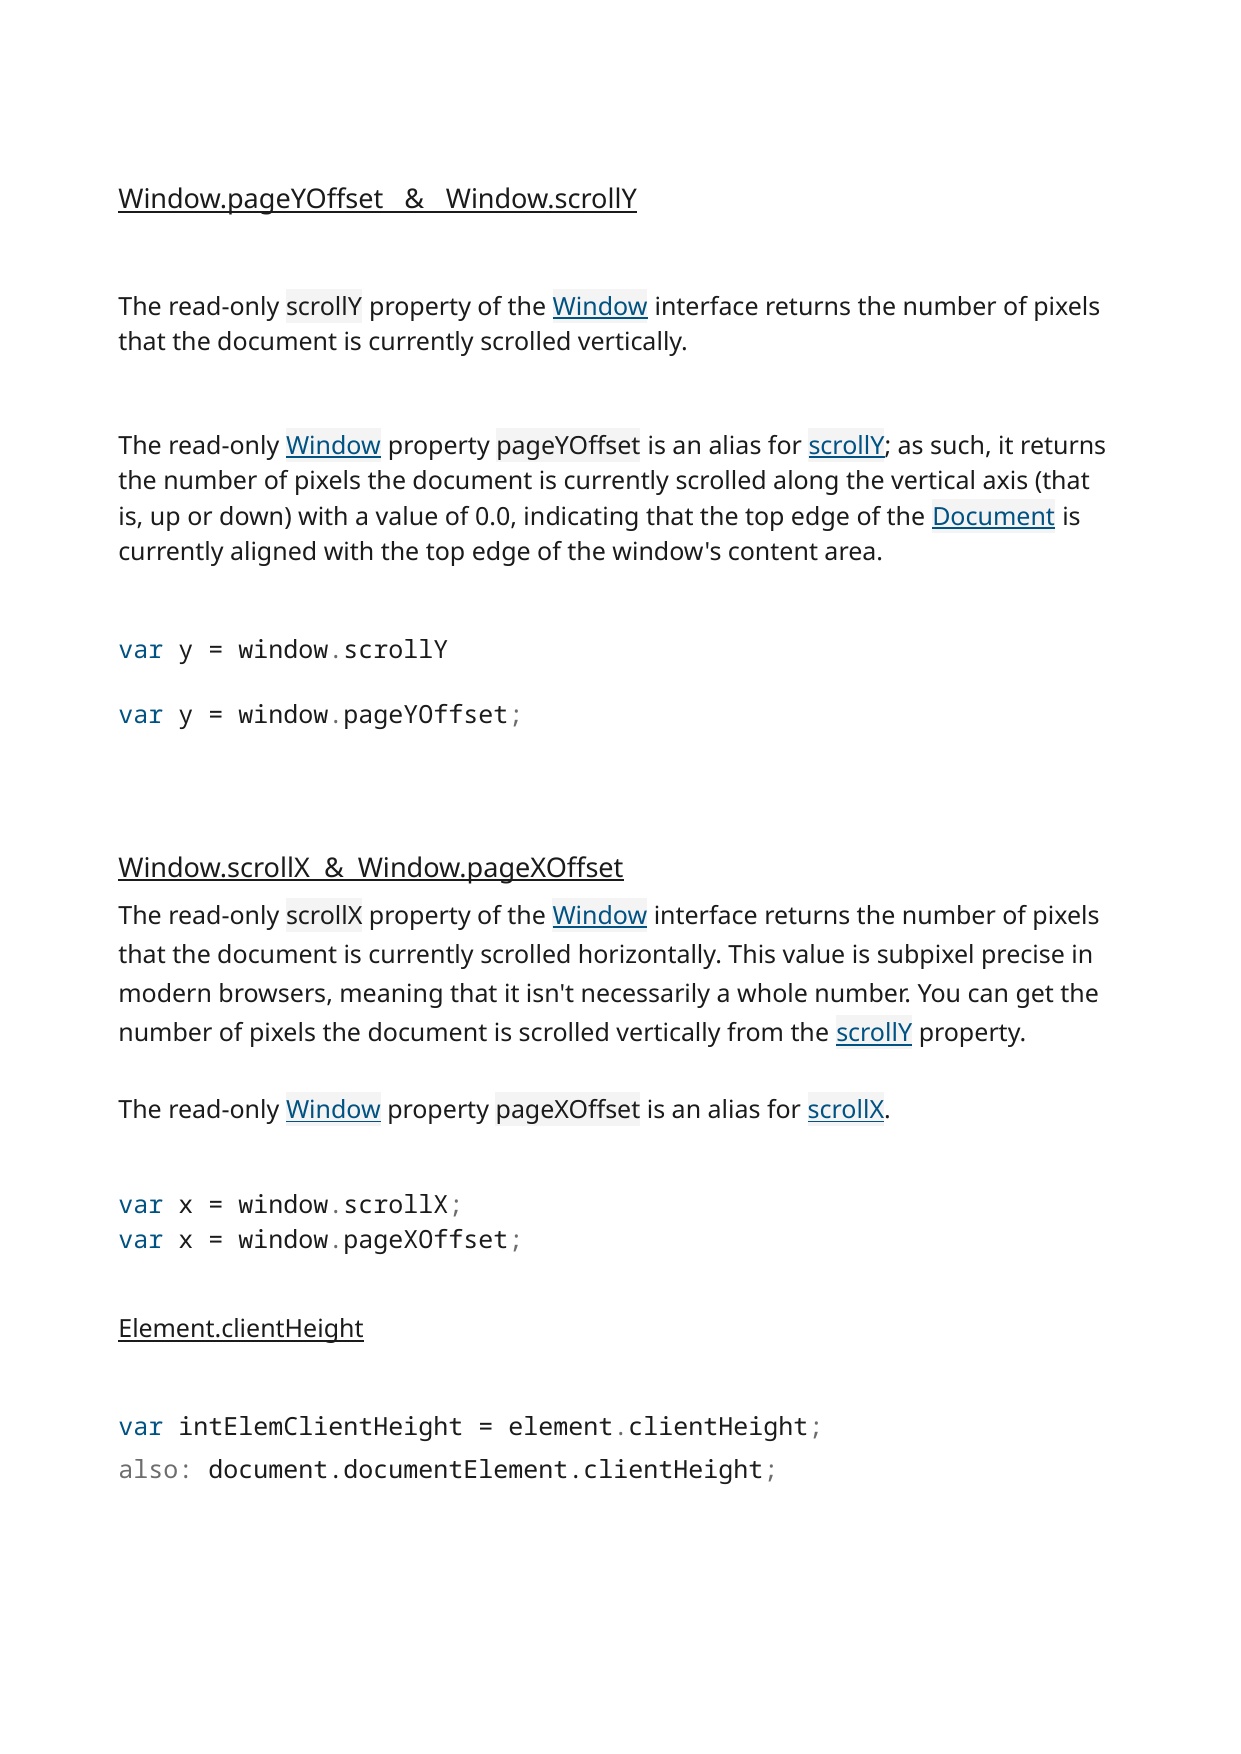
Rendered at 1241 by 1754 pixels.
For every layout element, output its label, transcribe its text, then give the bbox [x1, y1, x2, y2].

text The read-only Window property pageYOffset is an alias for scrollY; as such, it returns the number of pixels the document is currently scrolled along the vertical axis (that is, up or down) with a value of 0.0, indicating that the top edge of the Document is currently aligned with the top edge of the window's content area. [118, 425, 1122, 567]
subtitle Element.clientHeight [118, 1311, 1122, 1345]
text var x = window.pageXOffset; [118, 1221, 1122, 1255]
text var y = window.pageYOffset; [118, 697, 1122, 731]
text The read-only scrollY property of the Window interface returns the number of pixels that the document is currently scrolled vertically. [118, 286, 1122, 357]
text The read-only Window property pageXOffset is an alias for scrollX. [118, 1092, 1122, 1126]
text var x = window.scrollX; [118, 1187, 1122, 1221]
text var intElemClientHeight = element.clientHeight; [118, 1408, 1122, 1442]
text The read-only scrollX property of the Window interface returns the number of pixels that the document is currently scrolled horizontally. This value is subpixel precise in modern browsers, meaning that it isn't necessarily a whole number. You can get the number of pixels the document is scrolled vertically from the scrollY property. [118, 897, 1122, 1049]
subtitle Window.pageYOffset & Window.scrollY [118, 180, 1122, 217]
text var y = window.scrollY [118, 632, 1122, 666]
subtitle Window.scrollX & Window.pageXOffset [118, 848, 1122, 885]
text also: document.documentElement.clientHeight; [118, 1451, 1122, 1486]
